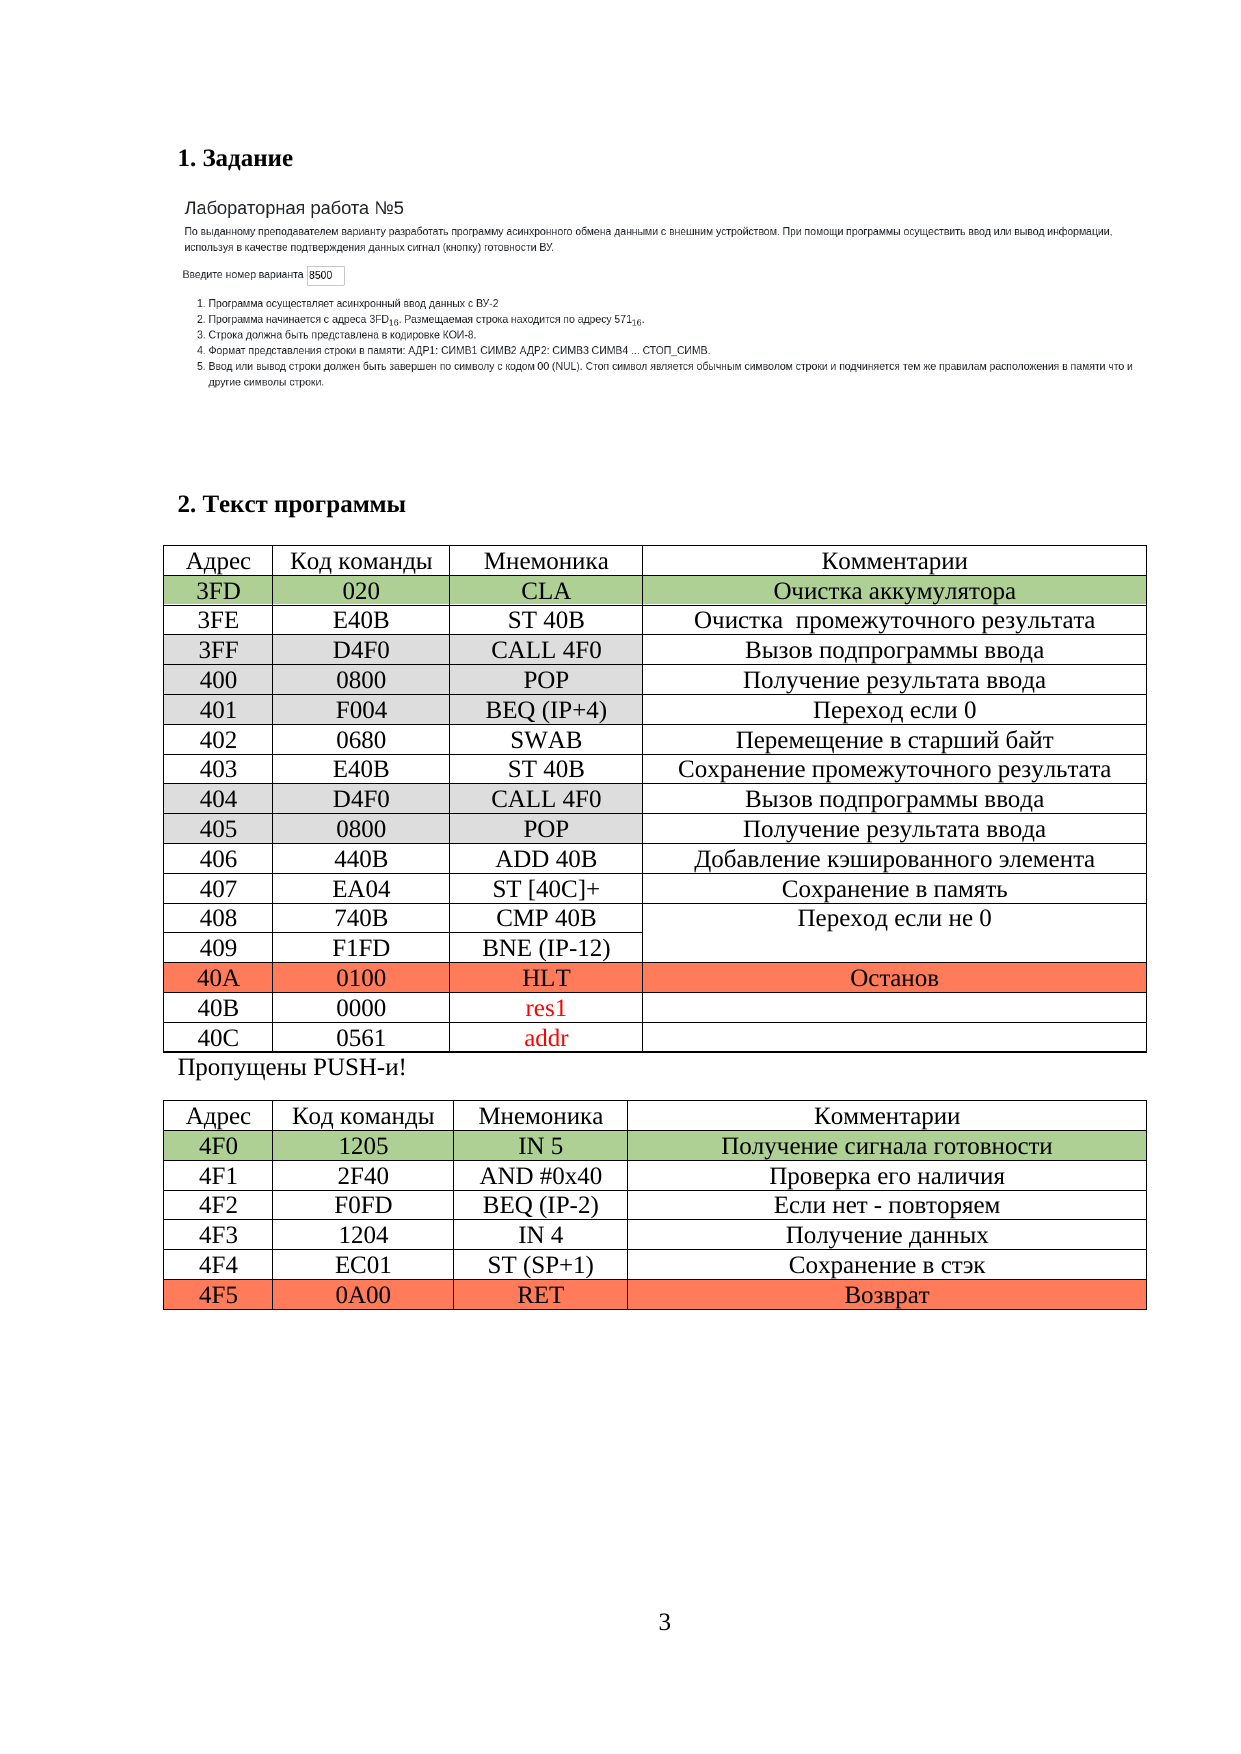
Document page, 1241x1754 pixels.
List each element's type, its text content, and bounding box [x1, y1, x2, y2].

table_cell Очистка аккумулятора [643, 576, 1146, 604]
table_cell 406 [164, 844, 272, 873]
table_cell [643, 1023, 1146, 1051]
table_cell Сохранение в стэк [628, 1250, 1146, 1279]
table_cell BEQ (IP-2) [454, 1191, 627, 1219]
table_cell 40C [164, 1023, 272, 1051]
table_cell Перемещение в старший байт [643, 725, 1146, 753]
table_cell Добавление кэшированного элемента [643, 844, 1146, 873]
table_cell Получение результата ввода [643, 665, 1146, 694]
subtitle 1. Задание [177, 143, 1152, 172]
table_cell 40B [164, 993, 272, 1022]
table_cell 0800 [273, 814, 449, 843]
table_cell 403 [164, 755, 272, 783]
table_cell EA04 [273, 874, 449, 902]
table_cell Переход если 0 [643, 695, 1146, 724]
table_header Мнемоника [454, 1101, 627, 1130]
table_cell F004 [273, 695, 449, 724]
text Пропущены PUSH-и! [177, 1052, 1152, 1081]
table_cell Вызов подпрограммы ввода [643, 784, 1146, 813]
table_cell 4F3 [164, 1220, 272, 1249]
table_cell Вызов подпрограммы ввода [643, 635, 1146, 664]
table_cell 440B [273, 844, 449, 873]
table_cell 408 [164, 904, 272, 932]
table_cell Получение результата ввода [643, 814, 1146, 843]
table_cell 0561 [273, 1023, 449, 1051]
table_cell CMP 40B [450, 904, 642, 932]
table_cell 40A [164, 963, 272, 992]
table_cell ST 40B [450, 755, 642, 783]
table_header Адрес [164, 1101, 272, 1130]
table_cell 3FE [164, 606, 272, 634]
table_cell Возврат [628, 1280, 1146, 1309]
table_header Комментарии [628, 1101, 1146, 1130]
table_cell IN 5 [454, 1131, 627, 1160]
table_cell 3FF [164, 635, 272, 664]
table_cell POP [450, 665, 642, 694]
table_cell 404 [164, 784, 272, 813]
table_cell 0680 [273, 725, 449, 753]
table_cell ST (SP+1) [454, 1250, 627, 1279]
table_cell Останов [643, 963, 1146, 992]
table_cell BEQ (IP+4) [450, 695, 642, 724]
table_cell Если нет - повторяем [628, 1191, 1146, 1219]
table_cell 402 [164, 725, 272, 753]
table_cell 740B [273, 904, 449, 932]
table_cell Очистка промежуточного результата [643, 606, 1146, 634]
table_cell res1 [450, 993, 642, 1022]
table_header Мнемоника [450, 546, 642, 575]
table_cell 3FD [164, 576, 272, 604]
table_cell F1FD [273, 933, 449, 962]
table_cell E40B [273, 606, 449, 634]
table_cell 405 [164, 814, 272, 843]
table_cell 4F5 [164, 1280, 272, 1309]
table_cell E40B [273, 755, 449, 783]
table_cell 4F4 [164, 1250, 272, 1279]
table_cell Получение сигнала готовности [628, 1131, 1146, 1160]
table_cell ST 40B [450, 606, 642, 634]
table_cell addr [450, 1023, 642, 1051]
table_cell 0000 [273, 993, 449, 1022]
table_cell 1204 [273, 1220, 453, 1249]
table_cell 2F40 [273, 1161, 453, 1189]
table_cell EC01 [273, 1250, 453, 1279]
table_cell Проверка его наличия [628, 1161, 1146, 1189]
picture [177, 198, 1152, 401]
table_cell 0800 [273, 665, 449, 694]
table_cell HLT [450, 963, 642, 992]
table_cell 1205 [273, 1131, 453, 1160]
table_cell CALL 4F0 [450, 784, 642, 813]
table_cell 407 [164, 874, 272, 902]
table_cell ADD 40B [450, 844, 642, 873]
table_cell RET [454, 1280, 627, 1309]
table_cell 4F2 [164, 1191, 272, 1219]
table_cell 0100 [273, 963, 449, 992]
table_cell SWAB [450, 725, 642, 753]
subtitle 2. Текст программы [177, 489, 1152, 518]
table_cell 401 [164, 695, 272, 724]
table_cell Сохранение в память [643, 874, 1146, 902]
table_header Код команды [273, 546, 449, 575]
table_header Адрес [164, 546, 272, 575]
table_cell 409 [164, 933, 272, 962]
table_cell 020 [273, 576, 449, 604]
table_header Комментарии [643, 546, 1146, 575]
table_cell Сохранение промежуточного результата [643, 755, 1146, 783]
table_cell [643, 993, 1146, 1022]
table_cell 4F1 [164, 1161, 272, 1189]
table_cell CALL 4F0 [450, 635, 642, 664]
table_header Код команды [273, 1101, 453, 1130]
table_cell D4F0 [273, 635, 449, 664]
table_cell AND #0x40 [454, 1161, 627, 1189]
table_cell Переход если не 0 [643, 904, 1146, 962]
table_cell D4F0 [273, 784, 449, 813]
table_cell 0A00 [273, 1280, 453, 1309]
table_cell Получение данных [628, 1220, 1146, 1249]
table_cell 400 [164, 665, 272, 694]
table_cell CLA [450, 576, 642, 604]
table_cell BNE (IP-12) [450, 933, 642, 962]
table_cell POP [450, 814, 642, 843]
table_cell 4F0 [164, 1131, 272, 1160]
table_cell IN 4 [454, 1220, 627, 1249]
table_cell F0FD [273, 1191, 453, 1219]
table_cell ST [40С]+ [450, 874, 642, 902]
